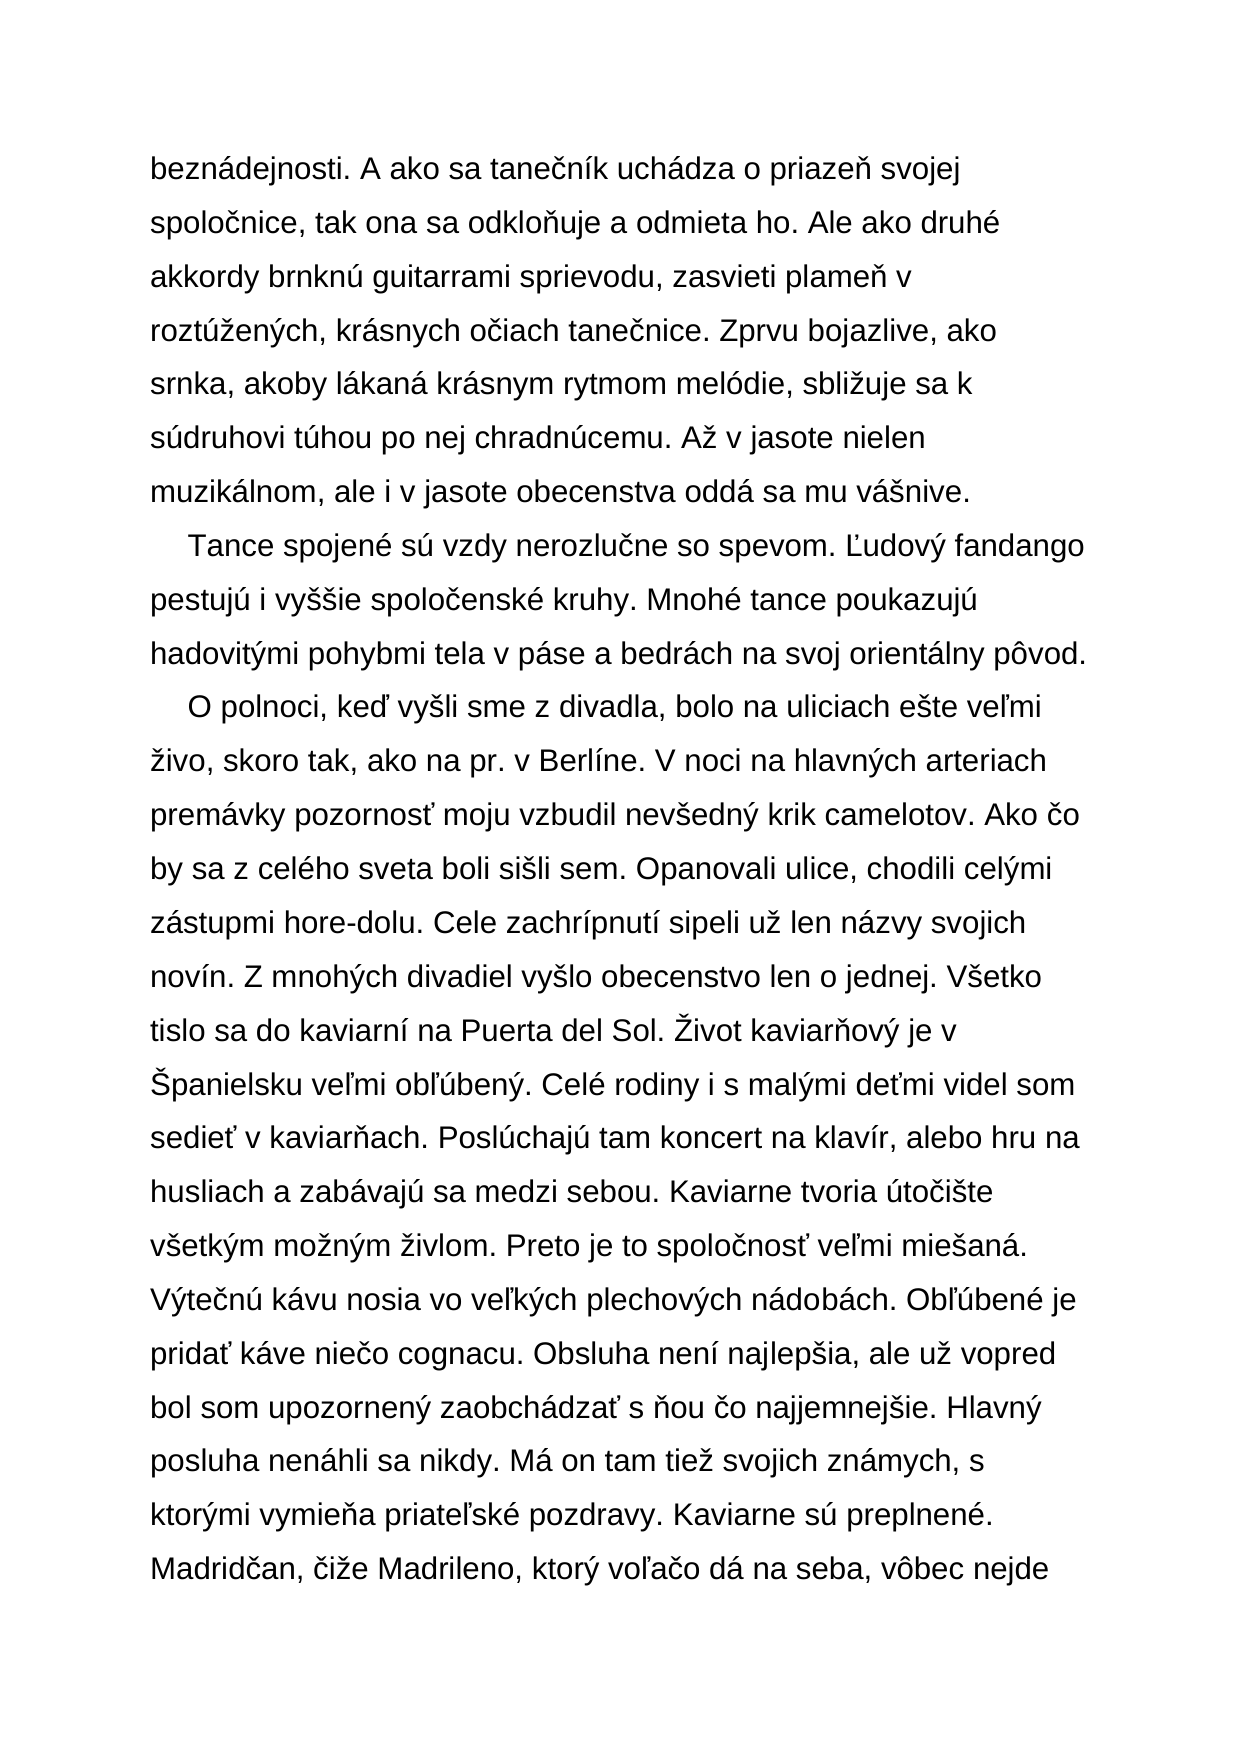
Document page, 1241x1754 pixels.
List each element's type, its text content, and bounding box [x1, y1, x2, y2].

text Tance spojené sú vzdy nerozlučne so spevom. Ľudový fandango pestujú i vyššie spoločenské kruhy. Mnohé tance poukazujú hadovitými pohybmi tela v páse a bedrách na svoj orientálny pôvod. [150, 527, 1091, 671]
text beznádejnosti. A ako sa tanečník uchádza o priazeň svojej spoločnice, tak ona sa odkloňuje a odmieta ho. Ale ako druhé akkordy brnknú guitarrami sprievodu, zasvieti plameň v roztúžených, krásnych očiach tanečnice. Zprvu bojazlive, ako srnka, akoby lákaná krásnym rytmom melódie, sbližuje sa k súdruhovi túhou po nej chradnúcemu. Až v jasote nielen muzikálnom, ale i v jasote obecenstva oddá sa mu vášnive. [150, 150, 1091, 509]
text O polnoci, keď vyšli sme z divadla, bolo na uliciach ešte veľmi živo, skoro tak, ako na pr. v Berlíne. V noci na hlavných arteriach premávky pozornosť moju vzbudil nevšedný krik camelotov. Ako čo by sa z celého sveta boli sišli sem. Opanovali ulice, chodili celými zástupmi hore-dolu. Cele zachrípnutí sipeli už len názvy svojich novín. Z mnohých divadiel vyšlo obecenstvo len o jednej. Všetko tislo sa do kaviarní na Puerta del Sol. Život kaviarňový je v Španielsku veľmi obľúbený. Celé rodiny i s malými deťmi videl som sedieť v kaviarňach. Poslúchajú tam koncert na klavír, alebo hru na husliach a zabávajú sa medzi sebou. Kaviarne tvoria útočište všetkým možným živlom. Preto je to spoločnosť veľmi miešaná. Výtečnú kávu nosia vo veľkých plechových nádo­bách. Obľúbené je pridať káve niečo cognacu. Obsluha není naj­lepšia, ale už vopred bol som upozornený zaobchádzať s ňou čo najjemnejšie. Hlavný posluha nenáhli sa nikdy. Má on tam tiež svojich známych, s ktorými vymieňa priateľské pozdravy. Kaviarne sú preplnené. Madridčan, čiže Madrileno, ktorý voľačo dá na seba, vôbec nejde [150, 688, 1091, 1586]
